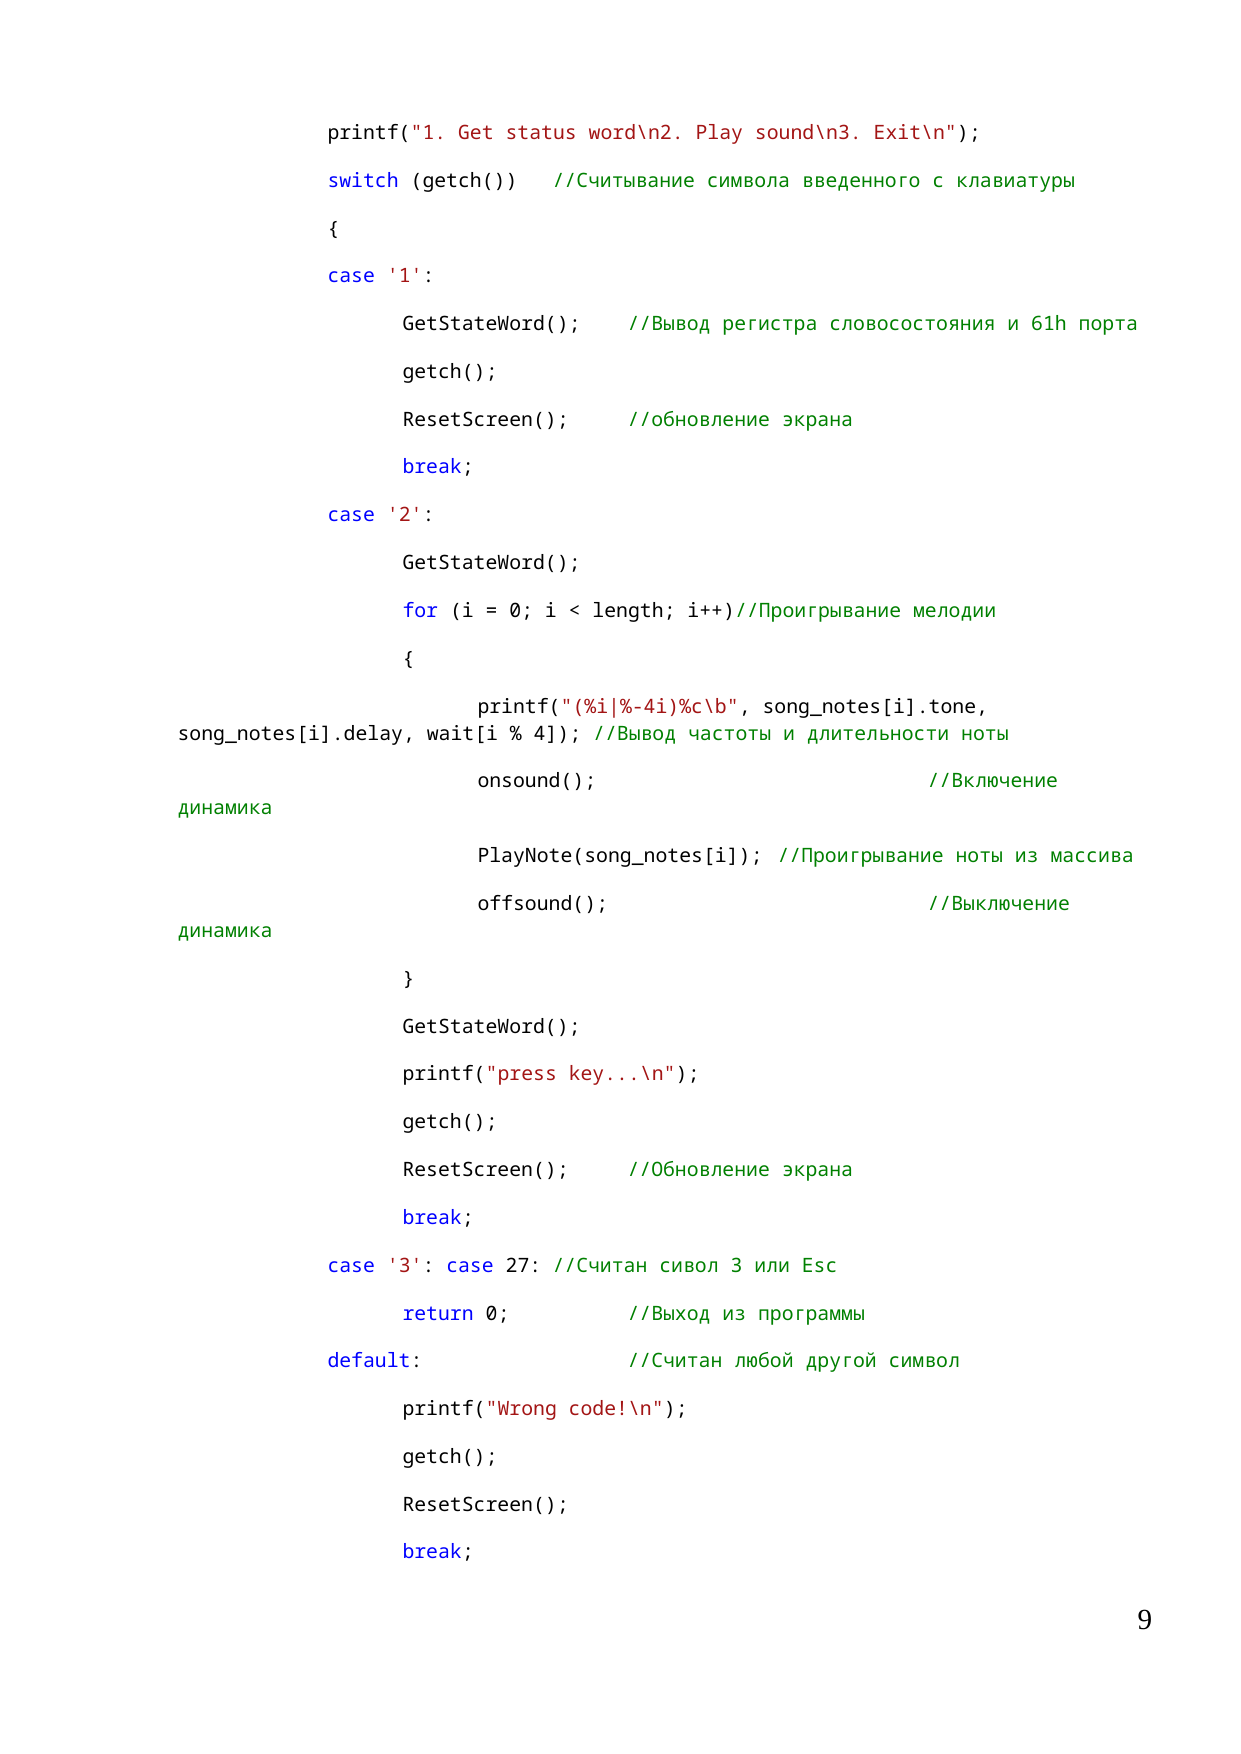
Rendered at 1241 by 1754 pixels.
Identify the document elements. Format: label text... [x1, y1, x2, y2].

text { [177, 214, 1152, 241]
text break; [177, 1203, 1152, 1230]
text return 0; //Выход из программы [177, 1299, 1152, 1326]
text ResetScreen(); //Обновление экрана [177, 1155, 1152, 1182]
text switch (getch()) //Считывание символа введенного с клавиатуры [177, 166, 1152, 193]
text ResetScreen(); [177, 1490, 1152, 1517]
text printf("1. Get status word\n2. Play sound\n3. Exit\n"); [177, 118, 1152, 145]
text GetStateWord(); //Вывод регистра словосостояния и 61h порта [177, 309, 1152, 336]
text printf("press key...\n"); [177, 1060, 1152, 1087]
text } [177, 964, 1152, 991]
text { [177, 644, 1152, 671]
text offsound(); //Выключение динамика [177, 889, 1152, 943]
text for (i = 0; i < length; i++)//Проигрывание мелодии [177, 596, 1152, 623]
text getch(); [177, 1442, 1152, 1469]
text case '3': case 27: //Считан сивол 3 или Esc [177, 1251, 1152, 1278]
text printf("(%i|%-4i)%c\b", song_notes[i].tone, song_notes[i].delay, wait[i % 4]); //Вывод частоты и длительности ноты [177, 692, 1152, 746]
text case '2': [177, 501, 1152, 528]
text printf("Wrong code!\n"); [177, 1394, 1152, 1421]
text PlayNote(song_notes[i]); //Проигрывание ноты из массива [177, 841, 1152, 868]
text default: //Считан любой другой символ [177, 1347, 1152, 1373]
text GetStateWord(); [177, 1012, 1152, 1039]
text getch(); [177, 357, 1152, 384]
text break; [177, 1538, 1152, 1565]
text GetStateWord(); [177, 548, 1152, 575]
text onsound(); //Включение динамика [177, 767, 1152, 821]
text break; [177, 453, 1152, 480]
text case '1': [177, 262, 1152, 288]
text getch(); [177, 1107, 1152, 1134]
text ResetScreen(); //обновление экрана [177, 405, 1152, 432]
